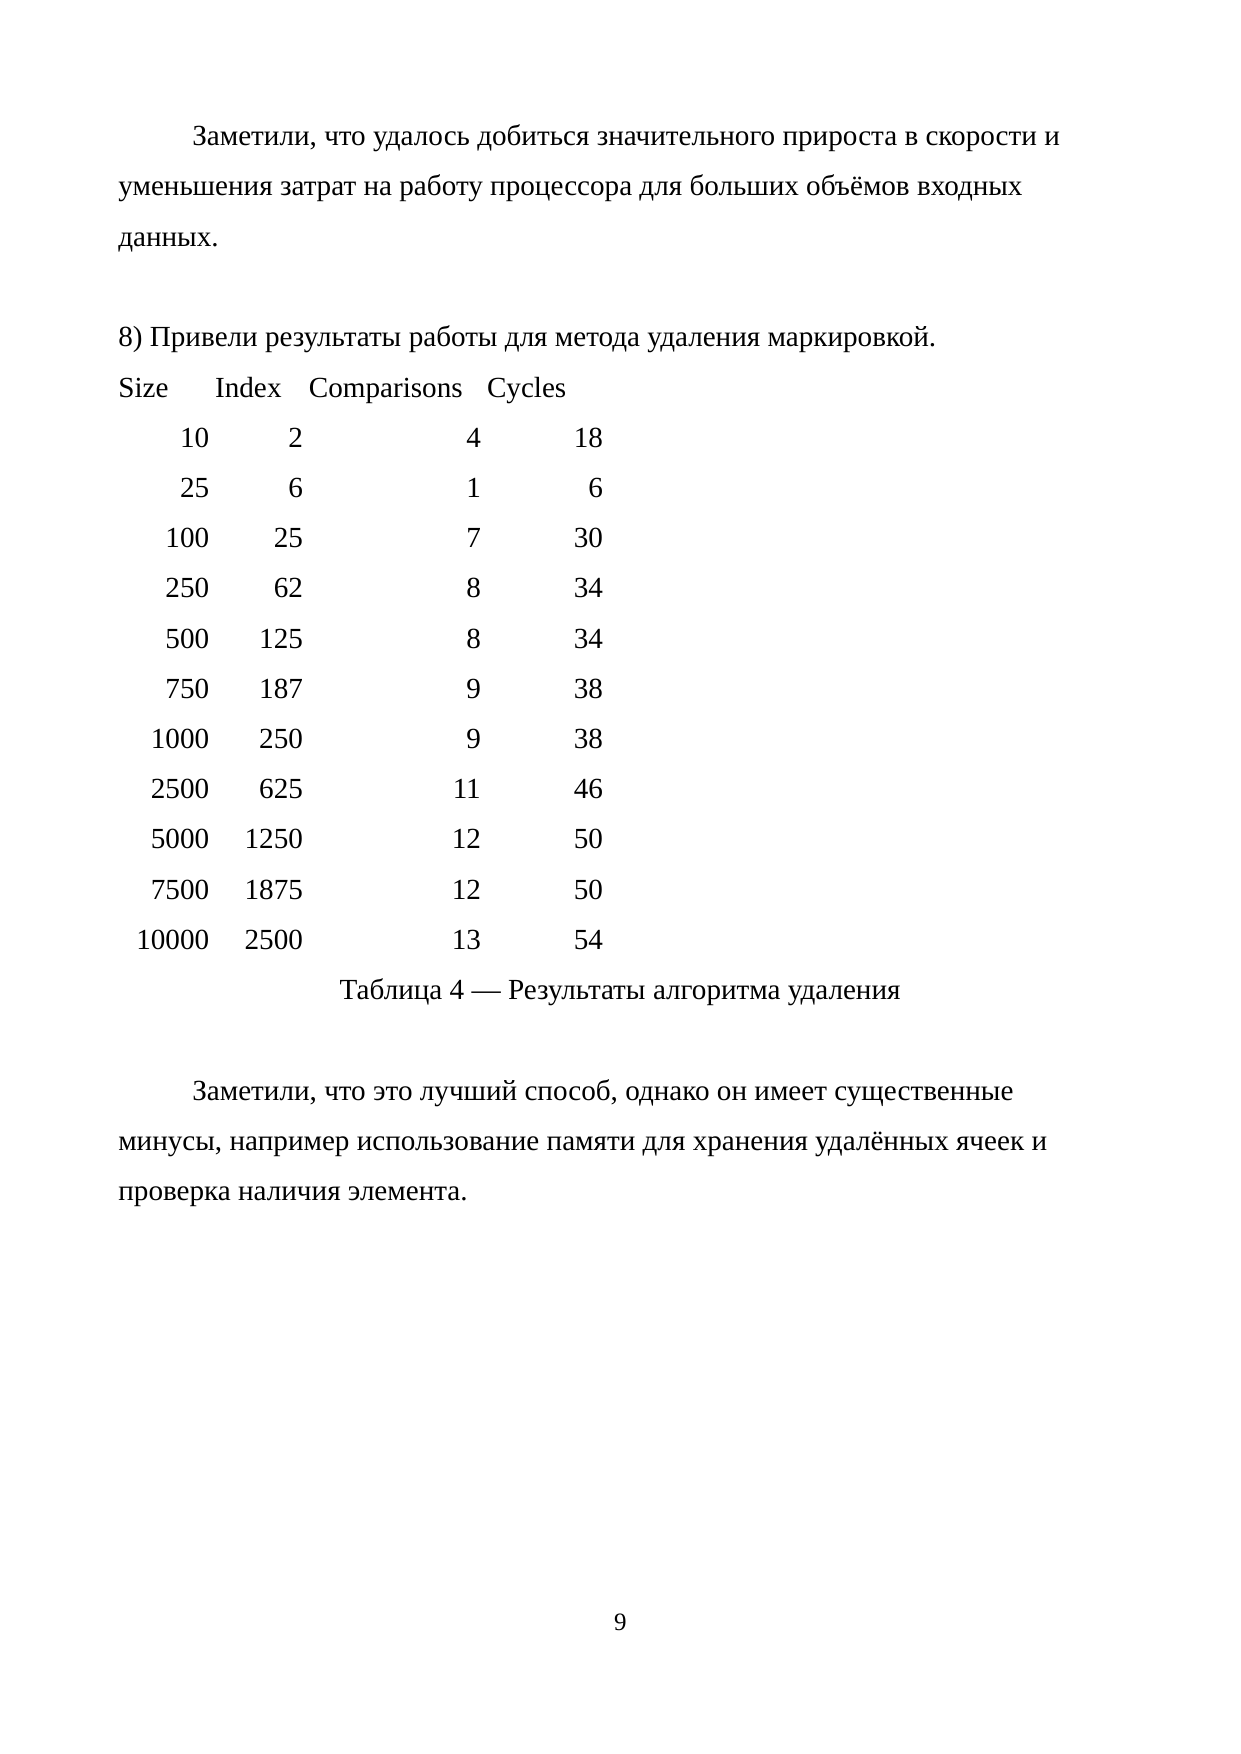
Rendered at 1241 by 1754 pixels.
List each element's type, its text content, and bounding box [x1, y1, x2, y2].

table_cell 2500 [115, 771, 212, 822]
table_cell 2500 [212, 922, 306, 972]
table_cell 9 [306, 721, 484, 771]
table_cell 46 [484, 771, 606, 822]
table_cell 8 [306, 621, 484, 671]
table_cell 1875 [212, 872, 306, 922]
table_cell 50 [484, 822, 606, 872]
table_cell 187 [212, 671, 306, 721]
table_cell 13 [306, 922, 484, 972]
table_header Cycles [484, 370, 606, 420]
table_cell 750 [115, 671, 212, 721]
table_cell 8 [306, 571, 484, 621]
table_cell 11 [306, 771, 484, 822]
text 8) Привели результаты работы для метода удаления маркировкой. [118, 319, 1122, 353]
table_header Size [115, 370, 212, 420]
table_cell 4 [306, 420, 484, 470]
table_cell 10 [115, 420, 212, 470]
table_cell 1000 [115, 721, 212, 771]
table_cell 7 [306, 520, 484, 571]
table_header Index [212, 370, 306, 420]
table_cell 18 [484, 420, 606, 470]
table_cell 9 [306, 671, 484, 721]
text Таблица 4 — Результаты алгоритма удаления [118, 972, 1122, 1006]
table_cell 100 [115, 520, 212, 571]
table_cell 2 [212, 420, 306, 470]
table_cell 5000 [115, 822, 212, 872]
table_cell 10000 [115, 922, 212, 972]
table_cell 250 [212, 721, 306, 771]
table_cell 25 [212, 520, 306, 571]
table_cell 25 [115, 470, 212, 520]
table_cell 54 [484, 922, 606, 972]
table_cell 1250 [212, 822, 306, 872]
table_cell 50 [484, 872, 606, 922]
table_cell 34 [484, 621, 606, 671]
table_cell 1 [306, 470, 484, 520]
table_cell 30 [484, 520, 606, 571]
table_cell 250 [115, 571, 212, 621]
text Заметили, что удалось добиться значительного прироста в скорости и уменьшения затрат на работу процессора для больших объёмов входных данных. [118, 118, 1122, 252]
table_cell 12 [306, 872, 484, 922]
table_cell 38 [484, 671, 606, 721]
table_cell 38 [484, 721, 606, 771]
table_cell 62 [212, 571, 306, 621]
text Заметили, что это лучший способ, однако он имеет существенные минусы, например использование памяти для хранения удалённых ячеек и проверка наличия элемента. [118, 1073, 1122, 1207]
table_cell 625 [212, 771, 306, 822]
table_header Comparisons [306, 370, 484, 420]
table_cell 12 [306, 822, 484, 872]
table_cell 7500 [115, 872, 212, 922]
table_cell 125 [212, 621, 306, 671]
table_cell 6 [484, 470, 606, 520]
table_cell 34 [484, 571, 606, 621]
table_cell 6 [212, 470, 306, 520]
table_cell 500 [115, 621, 212, 671]
